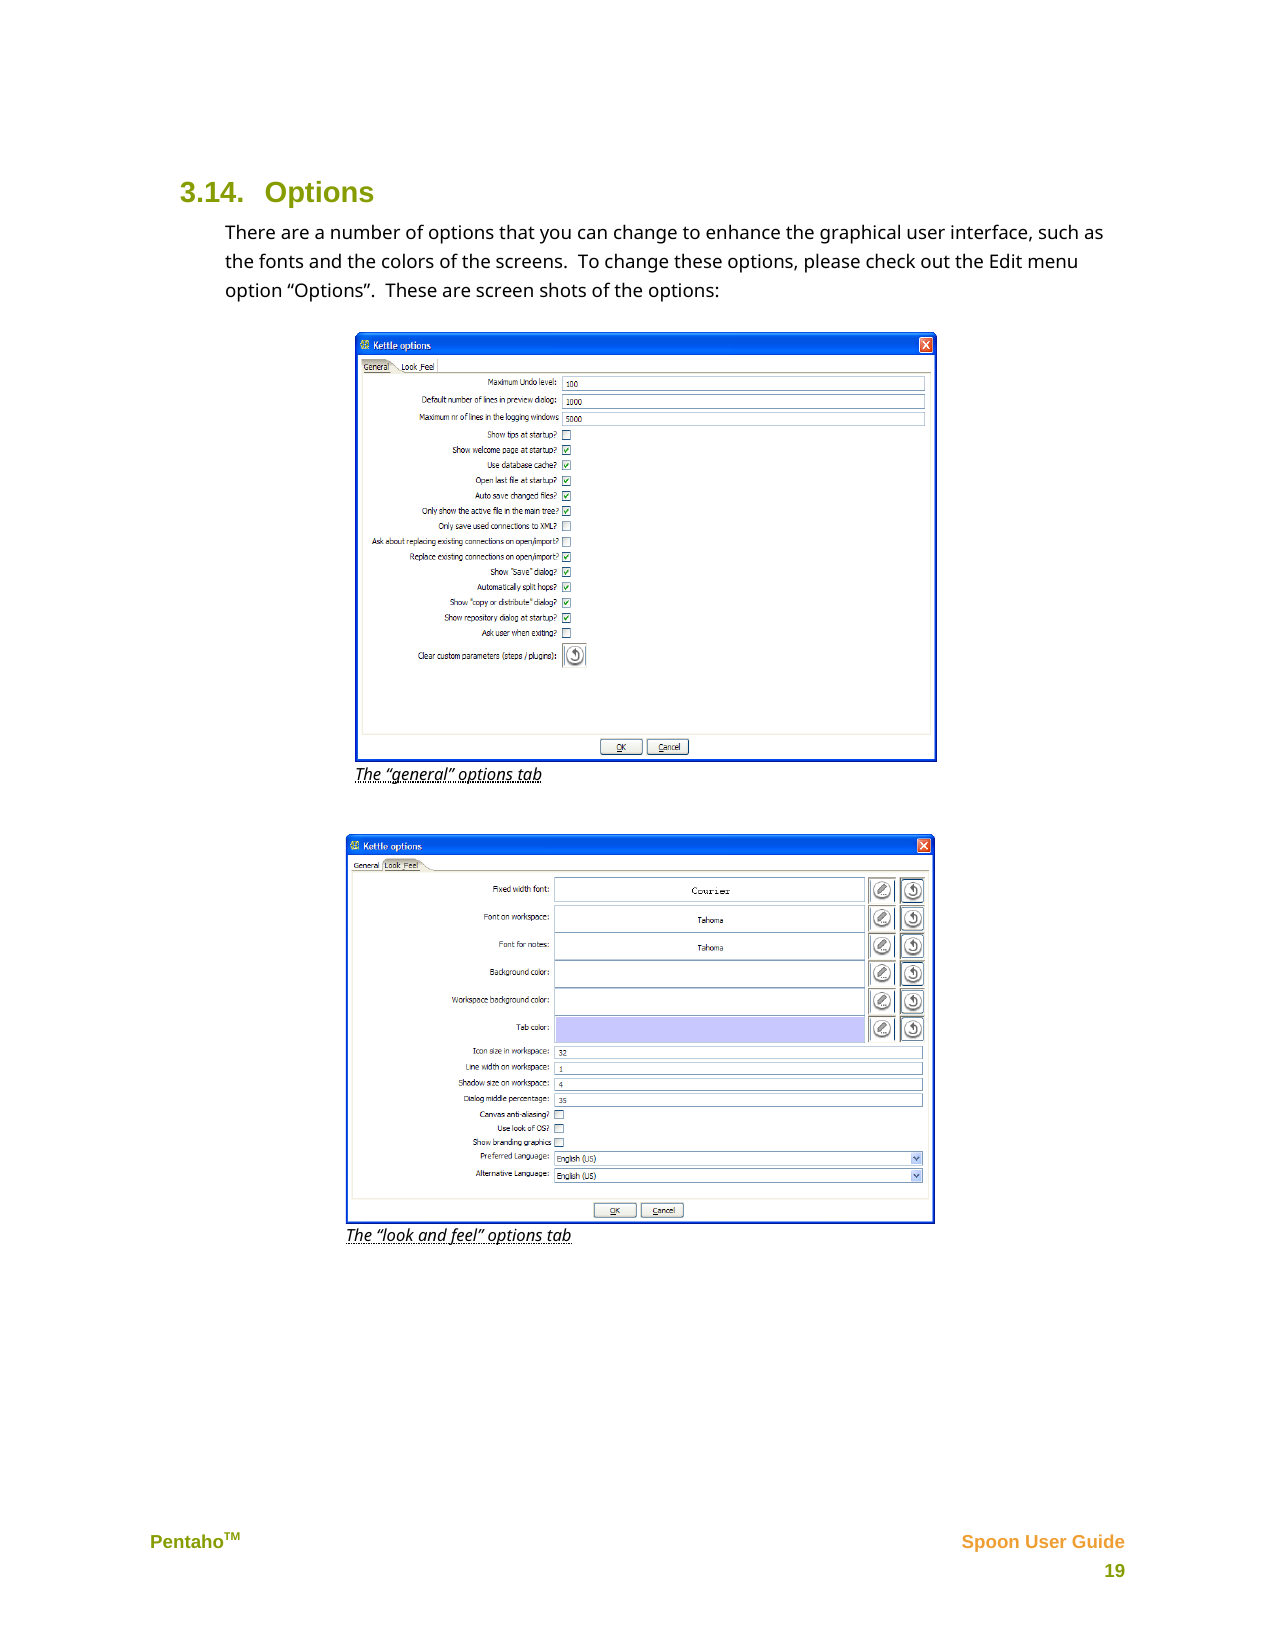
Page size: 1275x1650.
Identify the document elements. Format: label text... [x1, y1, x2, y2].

text The “look and feel” options tab [346, 834, 1010, 1246]
text There are a number of options that you can change to enhance the graphical user interface, such as the fonts and the colors of the screens. To change these options, please check out the Edit menu option “Options”. These are screen shots of the options: [225, 216, 1125, 303]
text The “general” options tab [355, 333, 1001, 785]
picture [345, 834, 935, 1224]
subtitle Options [179, 175, 1125, 210]
picture [355, 332, 937, 762]
